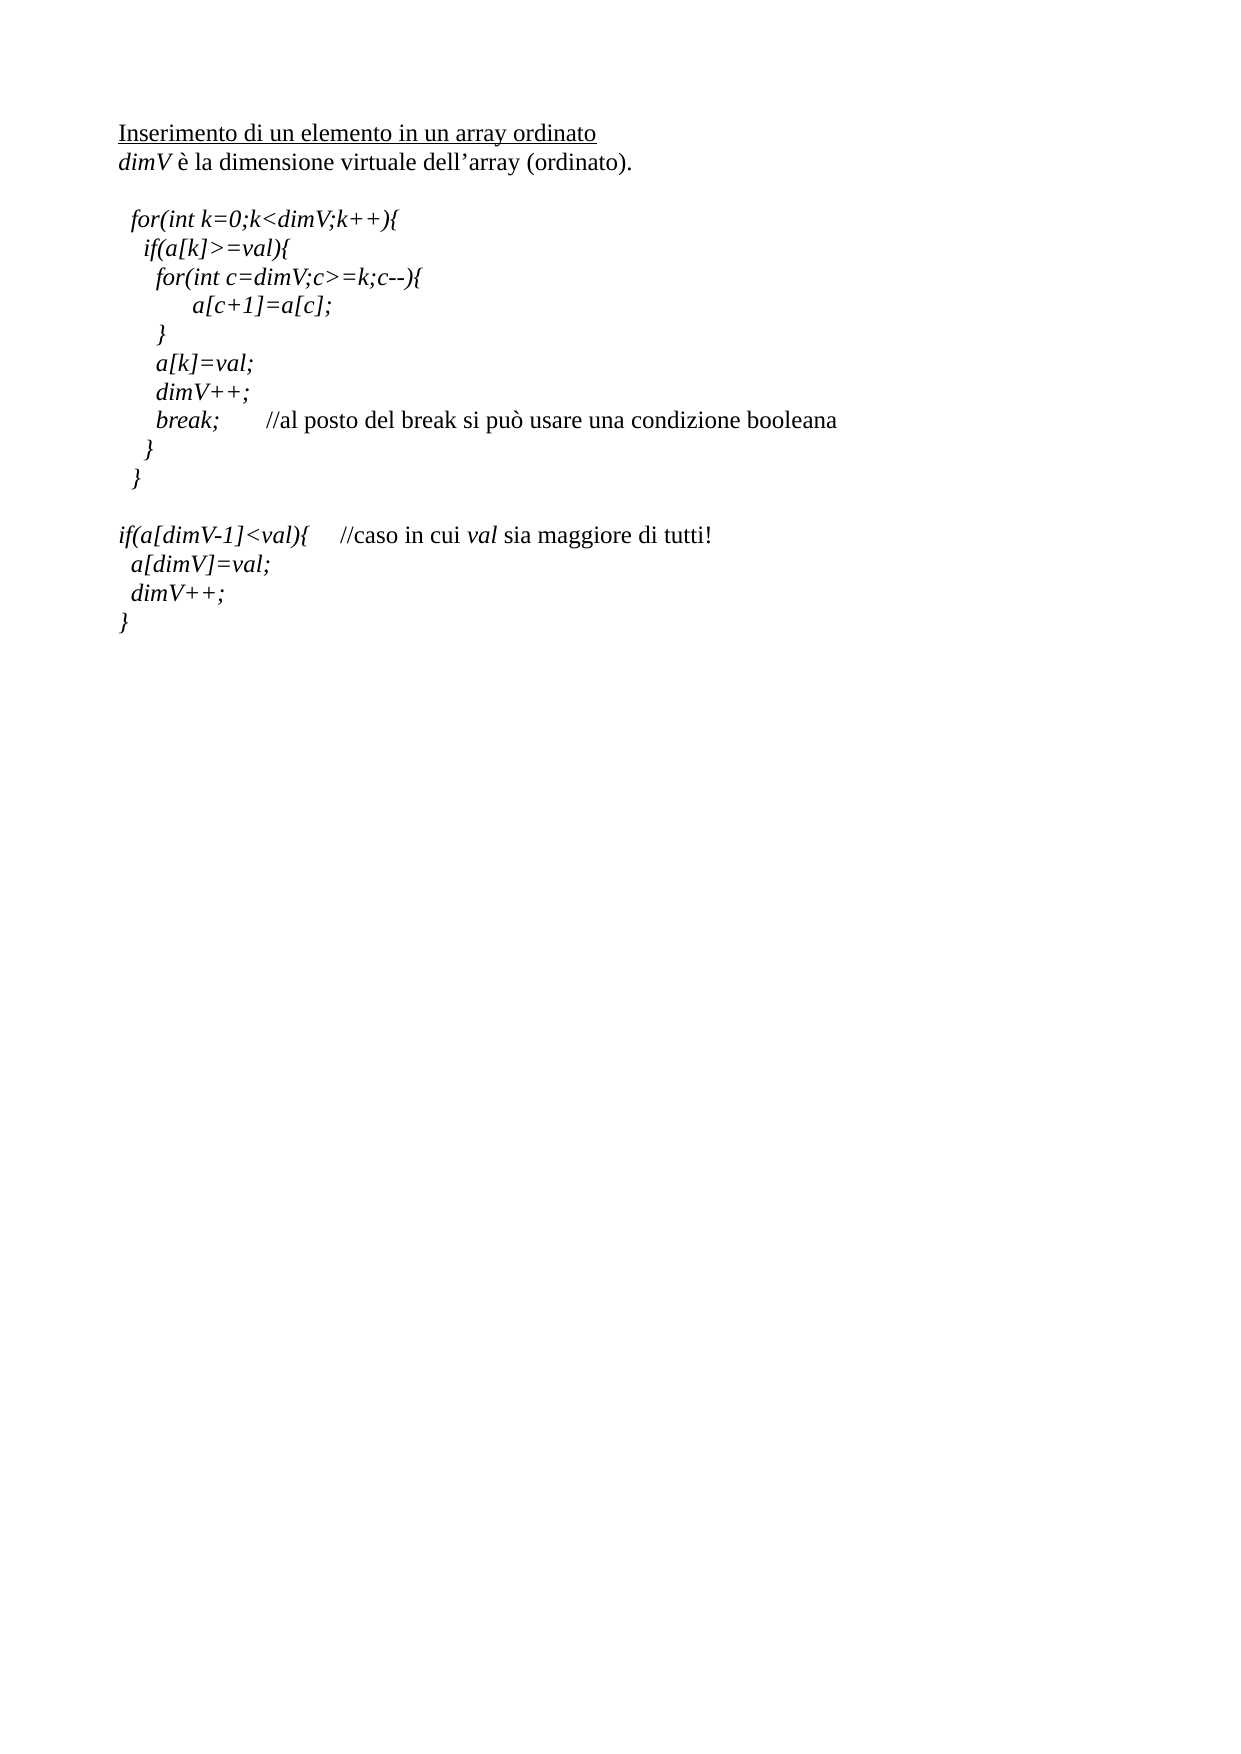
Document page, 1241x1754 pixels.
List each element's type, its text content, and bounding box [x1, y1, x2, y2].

text } [118, 434, 1122, 463]
text for(int c=dimV;c>=k;c--){ [118, 262, 1122, 291]
text if(a[dimV-1]<val){ //caso in cui val sia maggiore di tutti! [118, 521, 1122, 549]
text } [118, 607, 1122, 636]
text } [118, 319, 1122, 348]
text Inserimento di un elemento in un array ordinato [118, 118, 1122, 147]
text dimV è la dimensione virtuale dell’array (ordinato). [118, 147, 1122, 176]
text } [118, 463, 1122, 492]
text a[c+1]=a[c]; [118, 291, 1122, 319]
text if(a[k]>=val){ [118, 233, 1122, 262]
text break; //al posto del break si può usare una condizione booleana [118, 406, 1122, 434]
text for(int k=0;k<dimV;k++){ [118, 204, 1122, 233]
text a[k]=val; [118, 348, 1122, 377]
text dimV++; [118, 377, 1122, 406]
text dimV++; [118, 578, 1122, 607]
text a[dimV]=val; [118, 549, 1122, 578]
